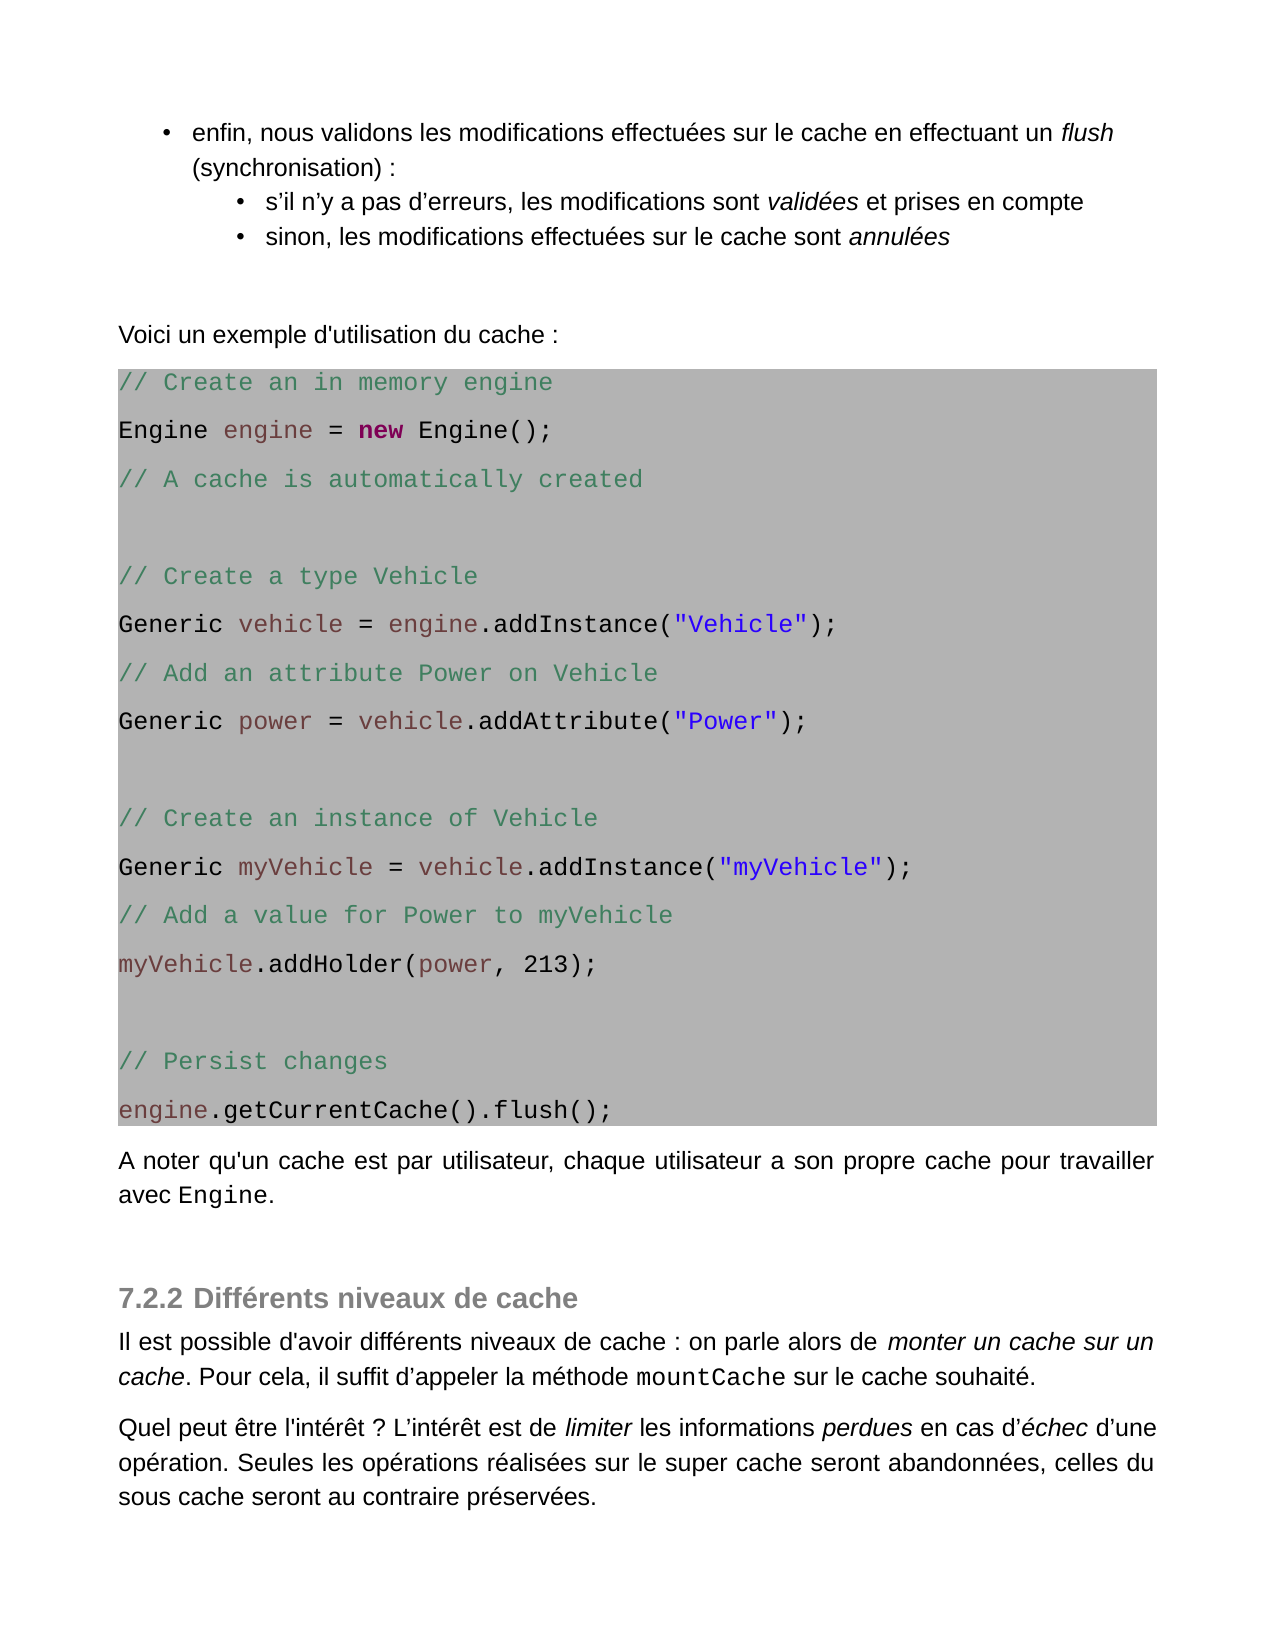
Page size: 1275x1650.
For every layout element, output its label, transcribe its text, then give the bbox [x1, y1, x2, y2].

text // Create an instance of Vehicle [118, 806, 1157, 834]
text Quel peut être l'intérêt ? L’intérêt est de limiter les informations perdues en cas d’échec d’une opération. Seules les opérations réalisées sur le super cache seront abandonnées, celles du sous cache seront au contraire préservées. [118, 1413, 1157, 1511]
text // Persist changes [118, 1049, 1157, 1077]
text myVehicle.addHolder(power, 213); [118, 952, 1157, 980]
text A noter qu'un cache est par utilisateur, chaque utilisateur a son propre cache pour travailler avec Engine. [118, 1146, 1157, 1211]
text // Add an attribute Power on Vehicle [118, 660, 1157, 689]
list sinon, les modifications effectuées sur le cache sont annulées [236, 222, 1157, 251]
text // Add a value for Power to myVehicle [118, 903, 1157, 931]
text Engine engine = new Engine(); [118, 418, 1157, 446]
text Generic power = vehicle.addAttribute("Power"); [118, 709, 1157, 737]
list s’il n’y a pas d’erreurs, les modifications sont validées et prises en compte [236, 187, 1157, 216]
text Il est possible d'avoir différents niveaux de cache : on parle alors de monter un cache sur un cache. Pour cela, il suffit d’appeler la méthode mountCache sur le cache souhaité. [118, 1327, 1157, 1392]
list enfin, nous validons les modifications effectuées sur le cache en effectuant un flush (synchronisation) : [162, 118, 1157, 181]
text // Create a type Vehicle [118, 563, 1157, 592]
subtitle Différents niveaux de cache [118, 1281, 1157, 1314]
text // Create an in memory engine [118, 369, 1157, 397]
text // A cache is automatically created [118, 466, 1157, 494]
text Voici un exemple d'utilisation du cache : [118, 320, 1157, 349]
text Generic vehicle = engine.addInstance("Vehicle"); [118, 612, 1157, 640]
text Generic myVehicle = vehicle.addInstance("myVehicle"); [118, 854, 1157, 883]
text engine.getCurrentCache().flush(); [118, 1097, 1157, 1126]
